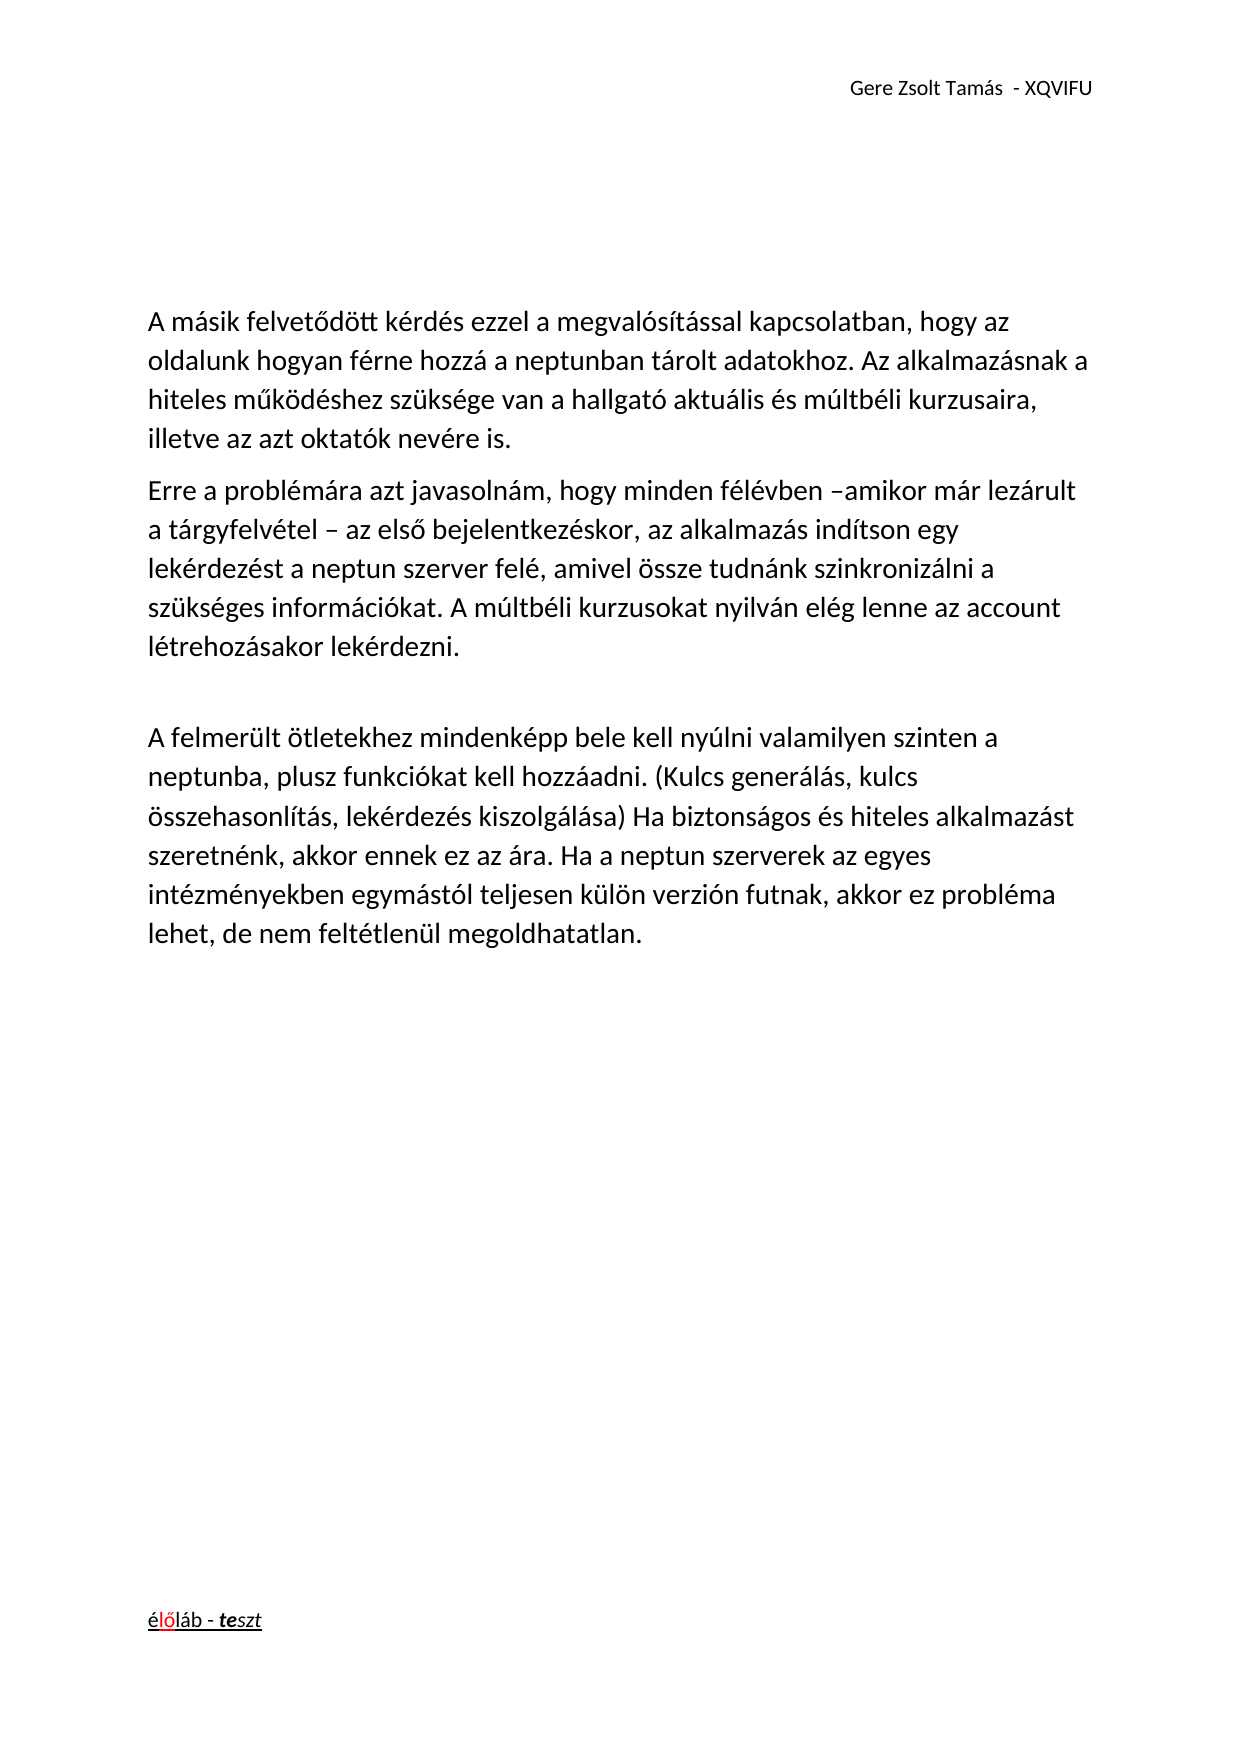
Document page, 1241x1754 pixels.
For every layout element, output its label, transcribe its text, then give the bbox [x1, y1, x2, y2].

text A másik felvetődött kérdés ezzel a megvalósítással kapcsolatban, hogy az oldalunk hogyan férne hozzá a neptunban tárolt adatokhoz. Az alkalmazásnak a hiteles működéshez szüksége van a hallgató aktuális és múltbéli kurzusaira, illetve az azt oktatók nevére is. [148, 303, 1093, 456]
text Erre a problémára azt javasolnám, hogy minden félévben –amikor már lezárult a tárgyfelvétel – az első bejelentkezéskor, az alkalmazás indítson egy lekérdezést a neptun szerver felé, amivel össze tudnánk szinkronizálni a szükséges információkat. A múltbéli kurzusokat nyilván elég lenne az account létrehozásakor lekérdezni. [148, 472, 1093, 703]
text A felmerült ötletekhez mindenképp bele kell nyúlni valamilyen szinten a neptunba, plusz funkciókat kell hozzáadni. (Kulcs generálás, kulcs összehasonlítás, lekérdezés kiszolgálása) Ha biztonságos és hiteles alkalmazást szeretnénk, akkor ennek ez az ára. Ha a neptun szerverek az egyes intézményekben egymástól teljesen külön verzión futnak, akkor ez probléma lehet, de nem feltétlenül megoldhatatlan. [148, 719, 1093, 951]
